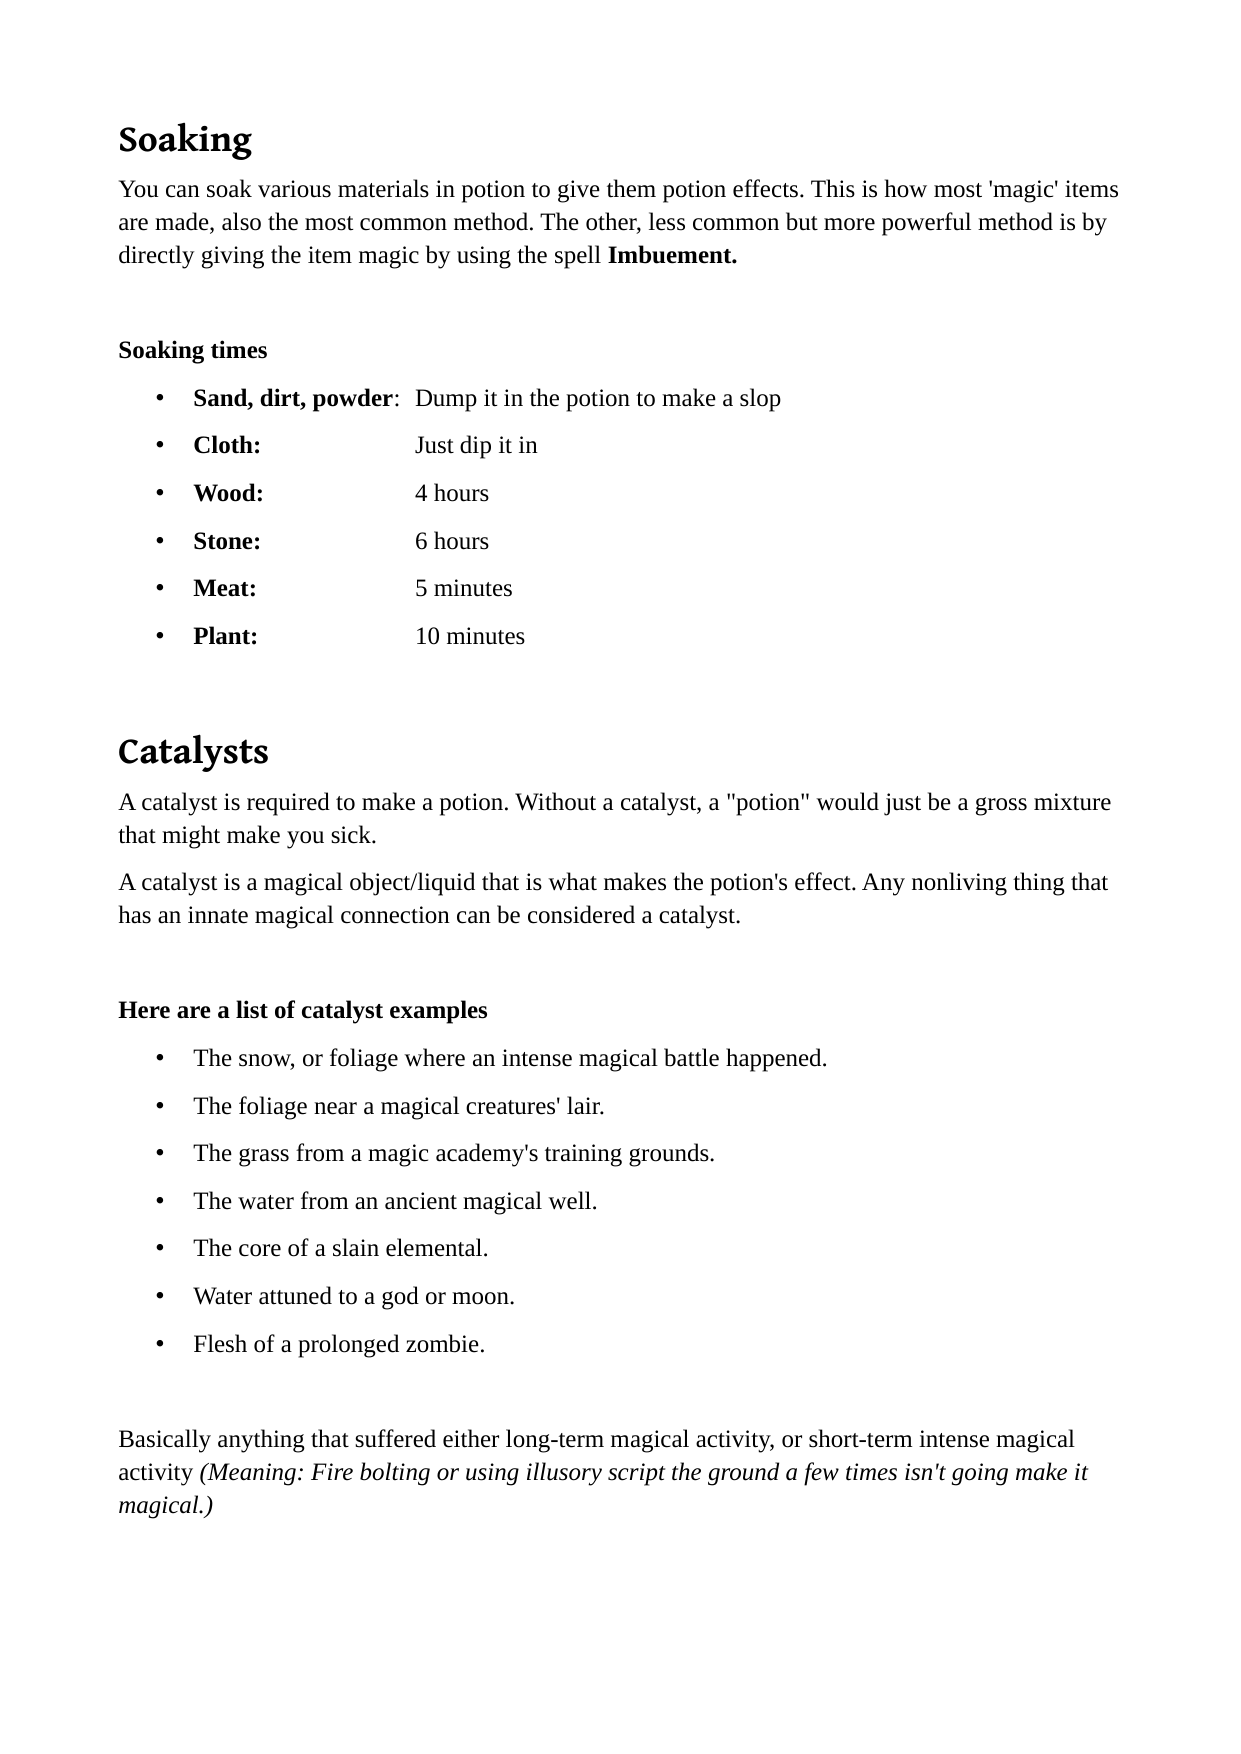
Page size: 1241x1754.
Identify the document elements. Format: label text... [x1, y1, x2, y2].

list Plant: 10 minutes [156, 621, 1122, 650]
text Here are a list of catalyst examples [118, 996, 1122, 1024]
list Water attuned to a god or moon. [156, 1281, 1122, 1310]
text You can soak various materials in potion to give them potion effects. This is how most 'magic' items are made, also the most common method. The other, less common but more powerful method is by directly giving the item magic by using the spell Imbuement. [118, 174, 1122, 269]
list Wood: 4 hours [156, 478, 1122, 507]
list Stone: 6 hours [156, 526, 1122, 554]
list Meat: 5 minutes [156, 573, 1122, 602]
text Basically anything that suffered either long-term magical activity, or short-term intense magical activity (Meaning: Fire bolting or using illusory script the ground a few times isn't going make it magical.) [118, 1424, 1122, 1519]
text A catalyst is required to make a potion. Without a catalyst, a "potion" would just be a gross mixture that might make you sick. [118, 787, 1122, 848]
text A catalyst is a magical object/liquid that is what makes the potion's effect. Any nonliving thing that has an innate magical connection can be considered a catalyst. [118, 867, 1122, 929]
list The grass from a magic academy's training grounds. [156, 1138, 1122, 1167]
list Sand, dirt, powder: Dump it in the potion to make a slop [156, 383, 1122, 412]
list The water from an ancient magical well. [156, 1186, 1122, 1215]
list Cloth: Just dip it in [156, 431, 1122, 459]
list The core of a slain elemental. [156, 1233, 1122, 1262]
list Flesh of a prolonged zombie. [156, 1329, 1122, 1357]
text Soaking times [118, 335, 1122, 364]
list The foliage near a magical creatures' lair. [156, 1091, 1122, 1119]
list The snow, or foliage where an intense magical battle happened. [156, 1043, 1122, 1072]
subtitle Soaking [118, 118, 1122, 162]
subtitle Catalysts [118, 731, 1122, 774]
